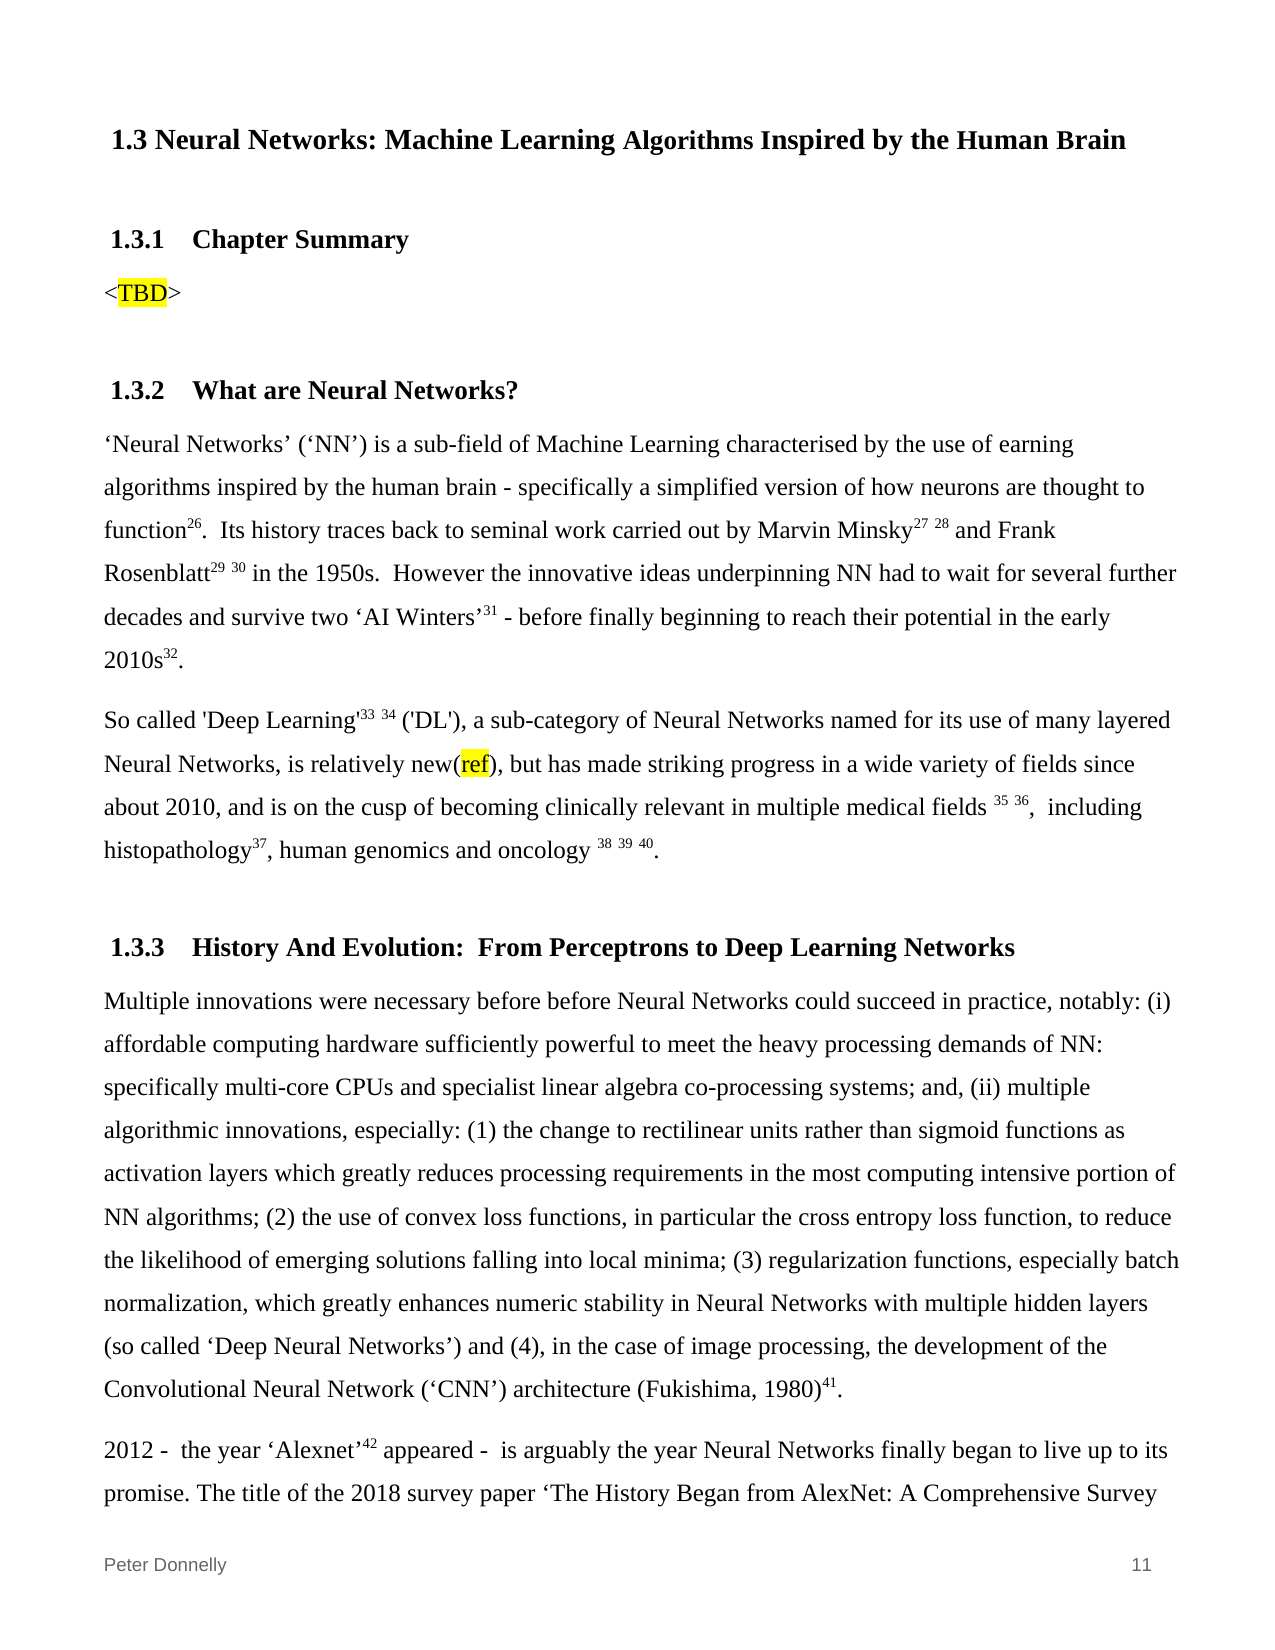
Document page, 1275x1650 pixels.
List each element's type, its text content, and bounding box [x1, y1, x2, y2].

text Multiple innovations were necessary before before Neural Networks could succeed in practice, notably: (i) affordable computing hardware sufficiently powerful to meet the heavy processing demands of NN: specifically multi-core CPUs and specialist linear algebra co-processing systems; and, (ii) multiple algorithmic innovations, especially: (1) the change to rectilinear units rather than sigmoid functions as activation layers which greatly reduces processing requirements in the most computing intensive portion of NN algorithms; (2) the use of convex loss functions, in particular the cross entropy loss function, to reduce the likelihood of emerging solutions falling into local minima; (3) regularization functions, especially batch normalization, which greatly enhances numeric stability in Neural Networks with multiple hidden layers (so called ‘Deep Neural Networks’) and (4), in the case of image processing, the development of the Convolutional Neural Network (‘CNN’) architecture (Fukishima, 1980). [103, 986, 1181, 1403]
text <TBD> [103, 278, 1181, 307]
text ‘Neural Networks’ (‘NN’) is a sub-field of Machine Learning characterised by the use of earning algorithms inspired by the human brain - specifically a simplified version of how neurons are thought to function. Its history traces back to seminal work carried out by Marvin Minsky and Frank Rosenblatt in the 1950s. However the innovative ideas underpinning NN had to wait for several further decades and survive two ‘AI Winters’ - before finally beginning to reach their potential in the early 2010s. [103, 429, 1181, 673]
text So called 'Deep Learning' ('DL'), a sub-category of Neural Networks named for its use of many layered Neural Networks, is relatively new(ref), but has made striking progress in a wide variety of fields since about 2010, and is on the cusp of becoming clinically relevant in multiple medical fields , including histopathology, human genomics and oncology . [103, 706, 1181, 864]
subtitle History And Evolution: From Perceptrons to Deep Learning Networks [103, 931, 1181, 962]
text 2012 - the year ‘Alexnet’ appeared - is arguably the year Neural Networks finally began to live up to its promise. The title of the 2018 survey paper ‘The History Began from AlexNet: A Comprehensive Survey [103, 1435, 1181, 1507]
subtitle Chapter Summary [103, 223, 1181, 254]
subtitle Neural Networks: Machine Learning Algorithms Inspired by the Human Brain [103, 122, 1181, 155]
subtitle What are Neural Networks? [103, 374, 1181, 405]
